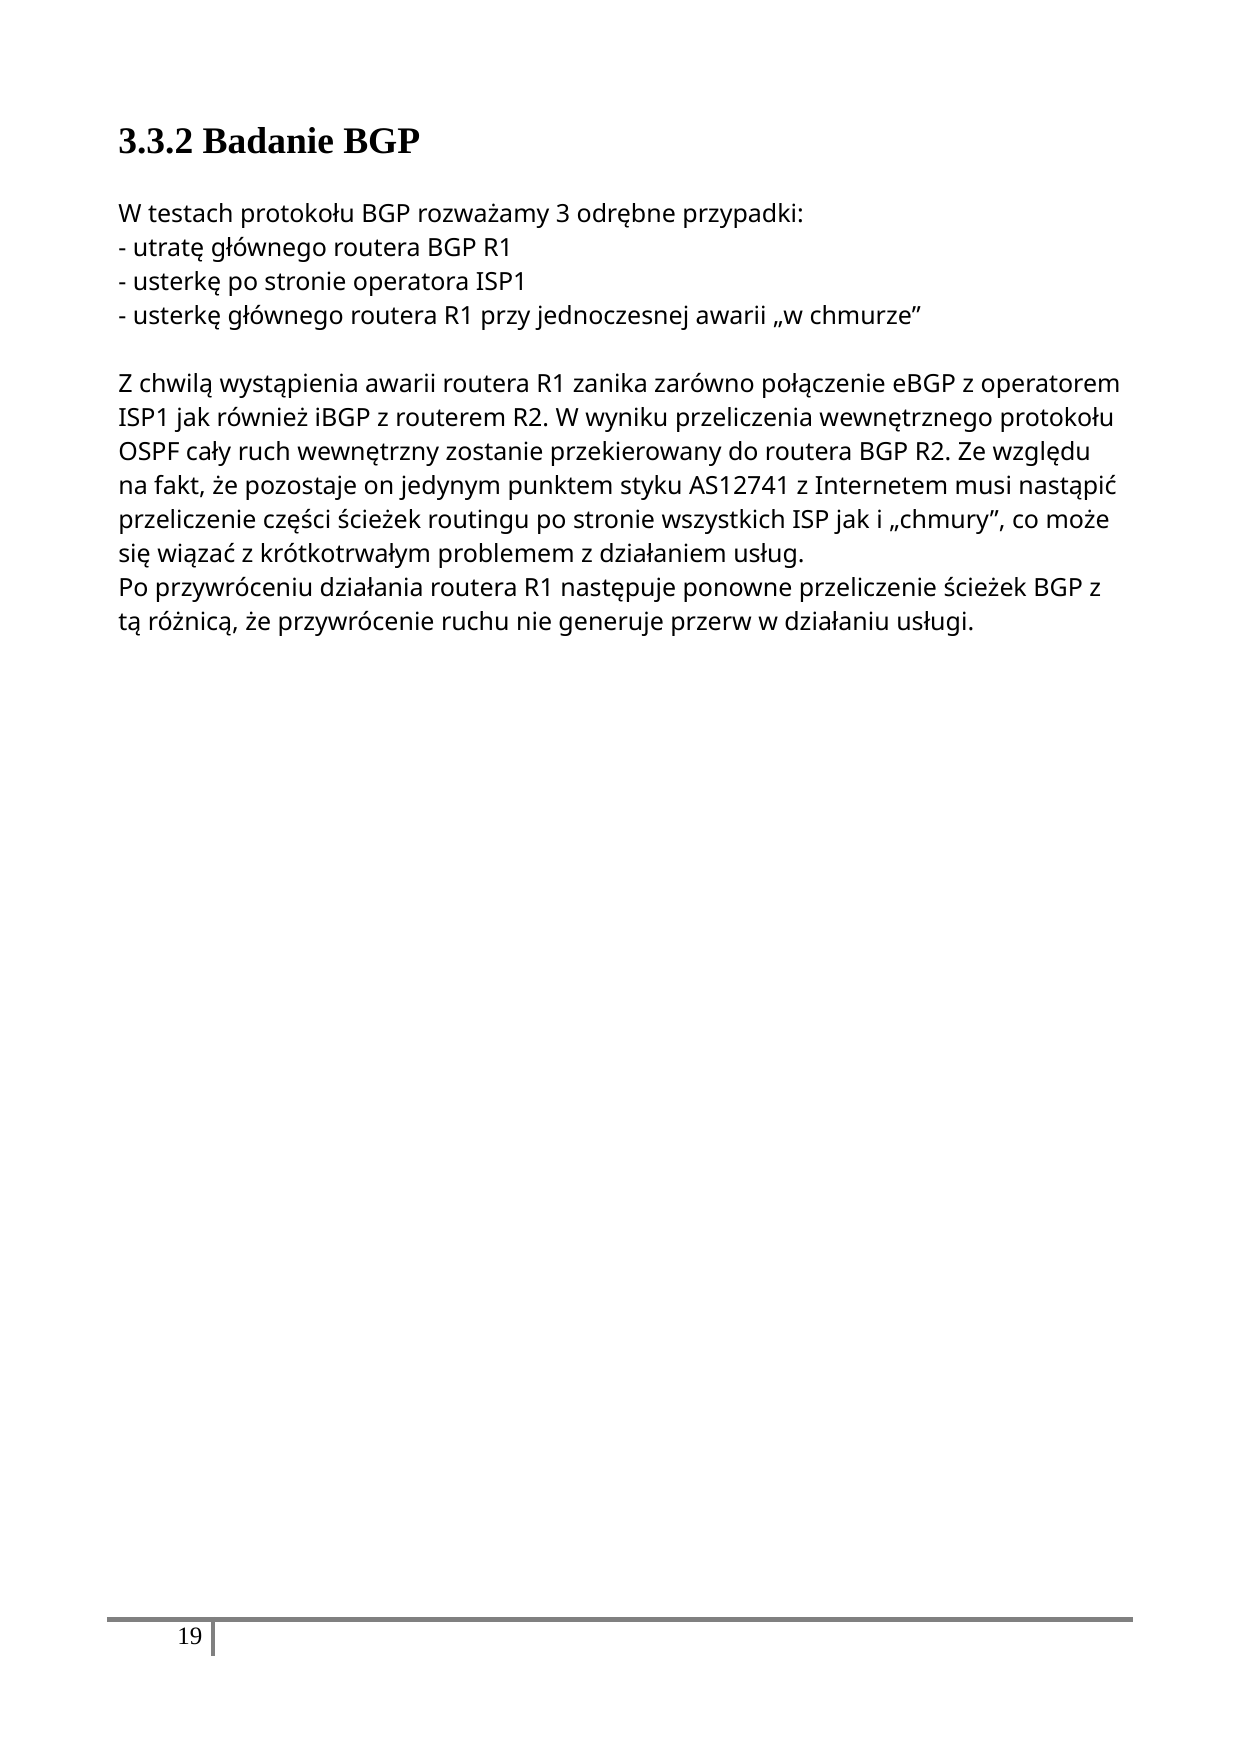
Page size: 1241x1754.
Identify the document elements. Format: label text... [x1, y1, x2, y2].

text - utratę głównego routera BGP R1 [118, 229, 1122, 263]
text - usterkę po stronie operatora ISP1 [118, 263, 1122, 297]
text Z chwilą wystąpienia awarii routera R1 zanika zarówno połączenie eBGP z operatorem ISP1 jak również iBGP z routerem R2. W wyniku przeliczenia wewnętrznego protokołu OSPF cały ruch wewnętrzny zostanie przekierowany do routera BGP R2. Ze względu na fakt, że pozostaje on jedynym punktem styku AS12741 z Internetem musi nastąpić przeliczenie części ścieżek routingu po stronie wszystkich ISP jak i „chmury”, co może się wiązać z krótkotrwałym problemem z działaniem usług. [118, 366, 1122, 570]
subtitle 3.3.2 Badanie BGP [118, 118, 1122, 161]
text Po przywróceniu działania routera R1 następuje ponowne przeliczenie ścieżek BGP z tą różnicą, że przywrócenie ruchu nie generuje przerw w działaniu usługi. [118, 570, 1122, 638]
text W testach protokołu BGP rozważamy 3 odrębne przypadki: [118, 195, 1122, 229]
text - usterkę głównego routera R1 przy jednoczesnej awarii „w chmurze” [118, 297, 1122, 332]
